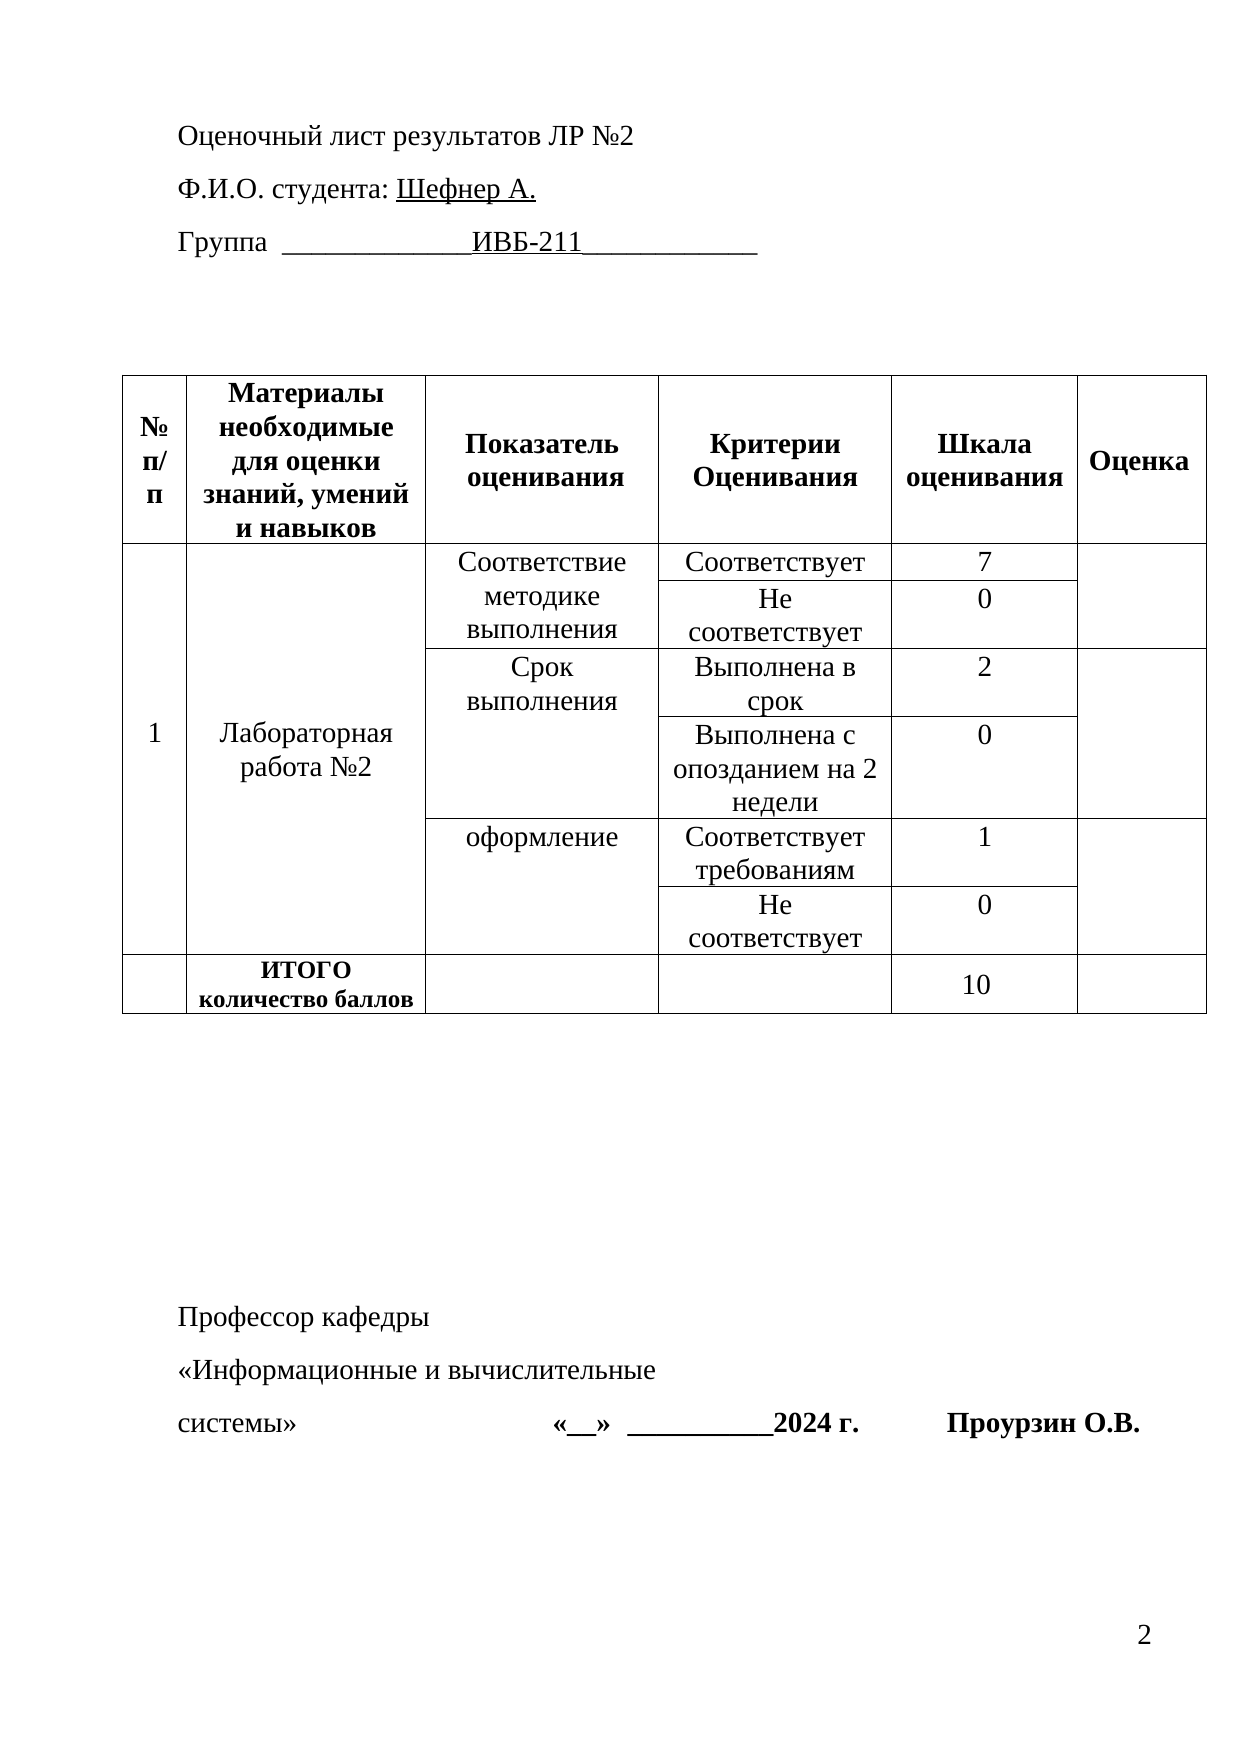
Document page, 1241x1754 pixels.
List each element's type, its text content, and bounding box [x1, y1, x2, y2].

table_cell [123, 955, 186, 1013]
table_header Критерии Оценивания [659, 376, 891, 543]
table_cell 0 [892, 717, 1077, 818]
table_cell Выполнена в срок [659, 649, 891, 716]
table_cell Лабораторная работа №2 [187, 544, 425, 954]
text «Информационные и вычислительные [177, 1352, 1152, 1386]
table_cell 1 [123, 544, 186, 954]
table_cell [426, 955, 658, 1013]
text Ф.И.О. студента: Шефнер А. [177, 171, 1152, 204]
table_cell [1078, 955, 1206, 1013]
table_cell 1 [892, 819, 1077, 886]
table_header № п/п [123, 376, 186, 543]
table_header Шкала оценивания [892, 376, 1077, 543]
table_cell 0 [892, 581, 1077, 648]
table_cell Не соответствует [659, 581, 891, 648]
table_cell оформление [426, 819, 658, 954]
table_header Материалы необходимые для оценки знаний, умений и навыков [187, 376, 425, 543]
table_cell [1078, 819, 1206, 954]
table_cell Не соответствует [659, 887, 891, 954]
table_cell [659, 955, 891, 1013]
table_cell [1078, 544, 1206, 648]
table_cell 0 [892, 887, 1077, 954]
text Оценочный лист результатов ЛР №2 [177, 118, 1152, 152]
table_cell 2 [892, 649, 1077, 716]
table_cell ИТОГО количество баллов [187, 955, 425, 1013]
table_cell [1078, 649, 1206, 818]
text Профессор кафедры [177, 1299, 1152, 1333]
table_cell 7 [892, 544, 1077, 580]
table_cell 10 [892, 955, 1077, 1013]
table_header Показатель оценивания [426, 376, 658, 543]
table_cell Соответствует требованиям [659, 819, 891, 886]
table_cell Соответствие методике выполнения [426, 544, 658, 648]
table_cell Срок выполнения [426, 649, 658, 818]
table_cell Соответствует [659, 544, 891, 580]
table_header Оценка [1078, 376, 1206, 543]
text системы» «__» __________2024 г. Проурзин О.В. [177, 1405, 1152, 1438]
table_cell Выполнена с опозданием на 2 недели [659, 717, 891, 818]
text Группа _____________ИВБ-211____________ [177, 224, 1152, 257]
